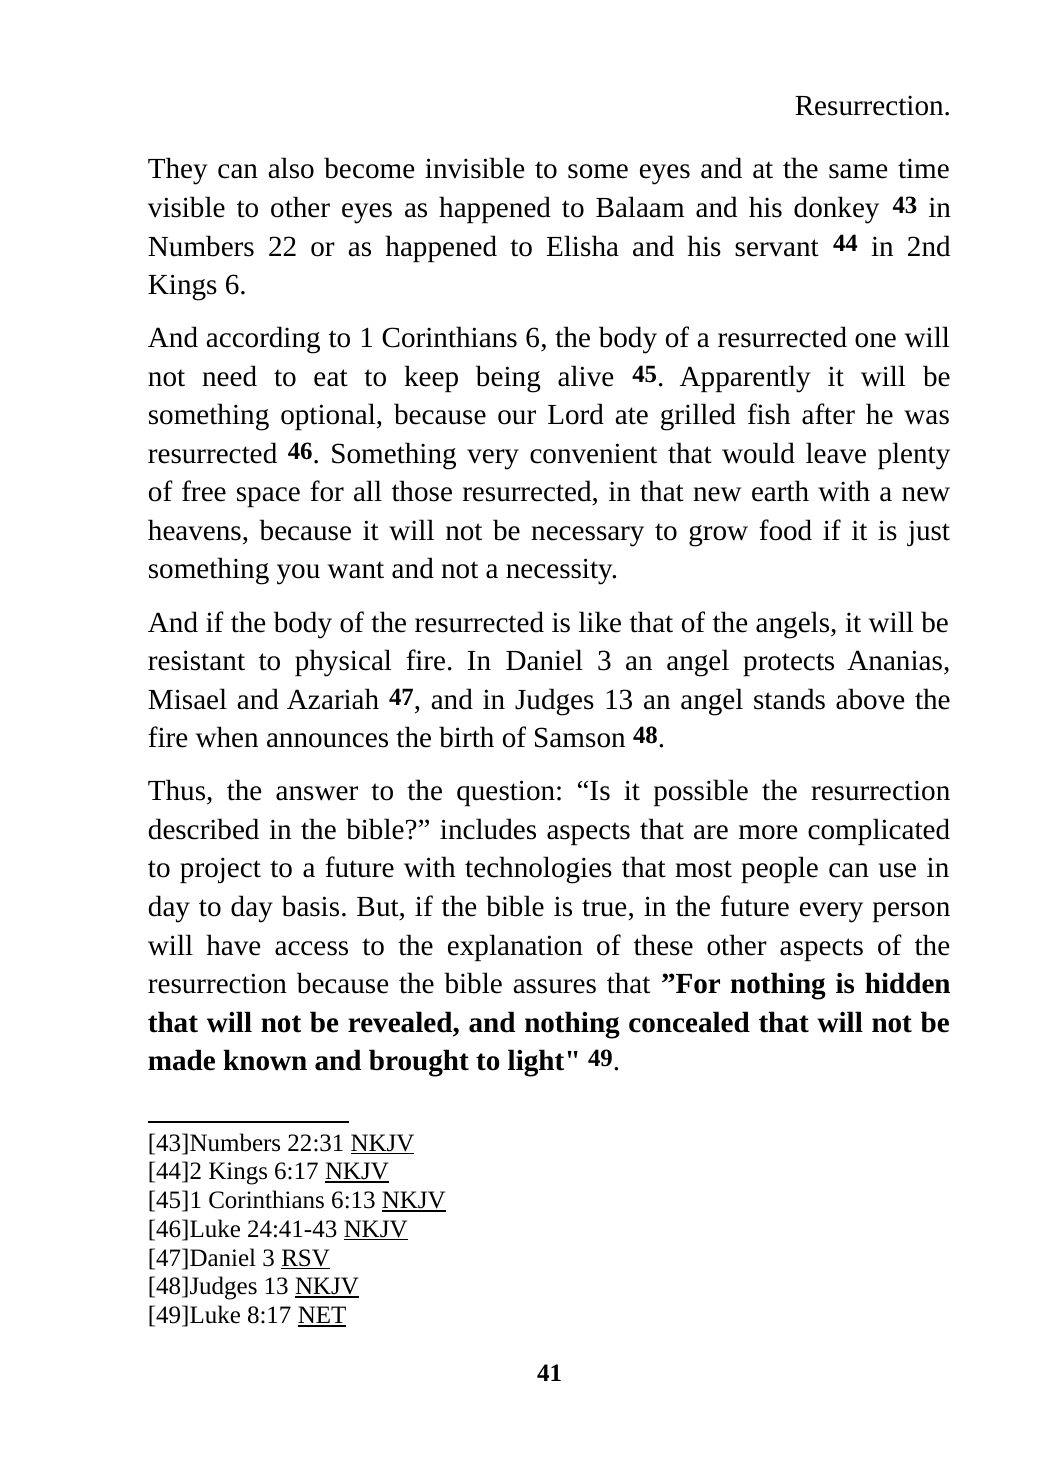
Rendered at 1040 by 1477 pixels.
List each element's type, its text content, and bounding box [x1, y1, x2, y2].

text Numbers 22:31 NKJV [148, 1128, 951, 1156]
text They can also become invisible to some eyes and at the same time visible to other eyes as happened to Balaam and his donkey in Numbers 22 or as happened to Elisha and his servant in 2nd Kings 6. [148, 152, 951, 301]
text Luke 8:17 NET [148, 1300, 951, 1329]
text 2 Kings 6:17 NKJV [148, 1156, 951, 1185]
text Thus, the answer to the question: “Is it possible the resurrection described in the bible?” includes aspects that are more complicated to project to a future with technologies that most people can use in day to day basis. But, if the bible is true, in the future every person will have access to the explanation of these other aspects of the resurrection because the bible assures that ”For nothing is hidden that will not be revealed, and nothing concealed that will not be made known and brought to light" . [148, 773, 951, 1077]
text Judges 13 NKJV [148, 1271, 951, 1300]
text And if the body of the resurrected is like that of the angels, it will be resistant to physical fire. In Daniel 3 an angel protects Ananias, Misael and Azariah , and in Judges 13 an angel stands above the fire when announces the birth of Samson . [148, 605, 951, 754]
text 1 Corinthians 6:13 NKJV [148, 1185, 951, 1214]
text And according to 1 Corinthians 6, the body of a resurrected one will not need to eat to keep being alive . Apparently it will be something optional, because our Lord ate grilled fish after he was resurrected . Something very convenient that would leave plenty of free space for all those resurrected, in that new earth with a new heavens, because it will not be necessary to grow food if it is just something you want and not a necessity. [148, 320, 951, 585]
text Luke 24:41-43 NKJV [148, 1214, 951, 1243]
text Daniel 3 RSV [148, 1243, 951, 1271]
